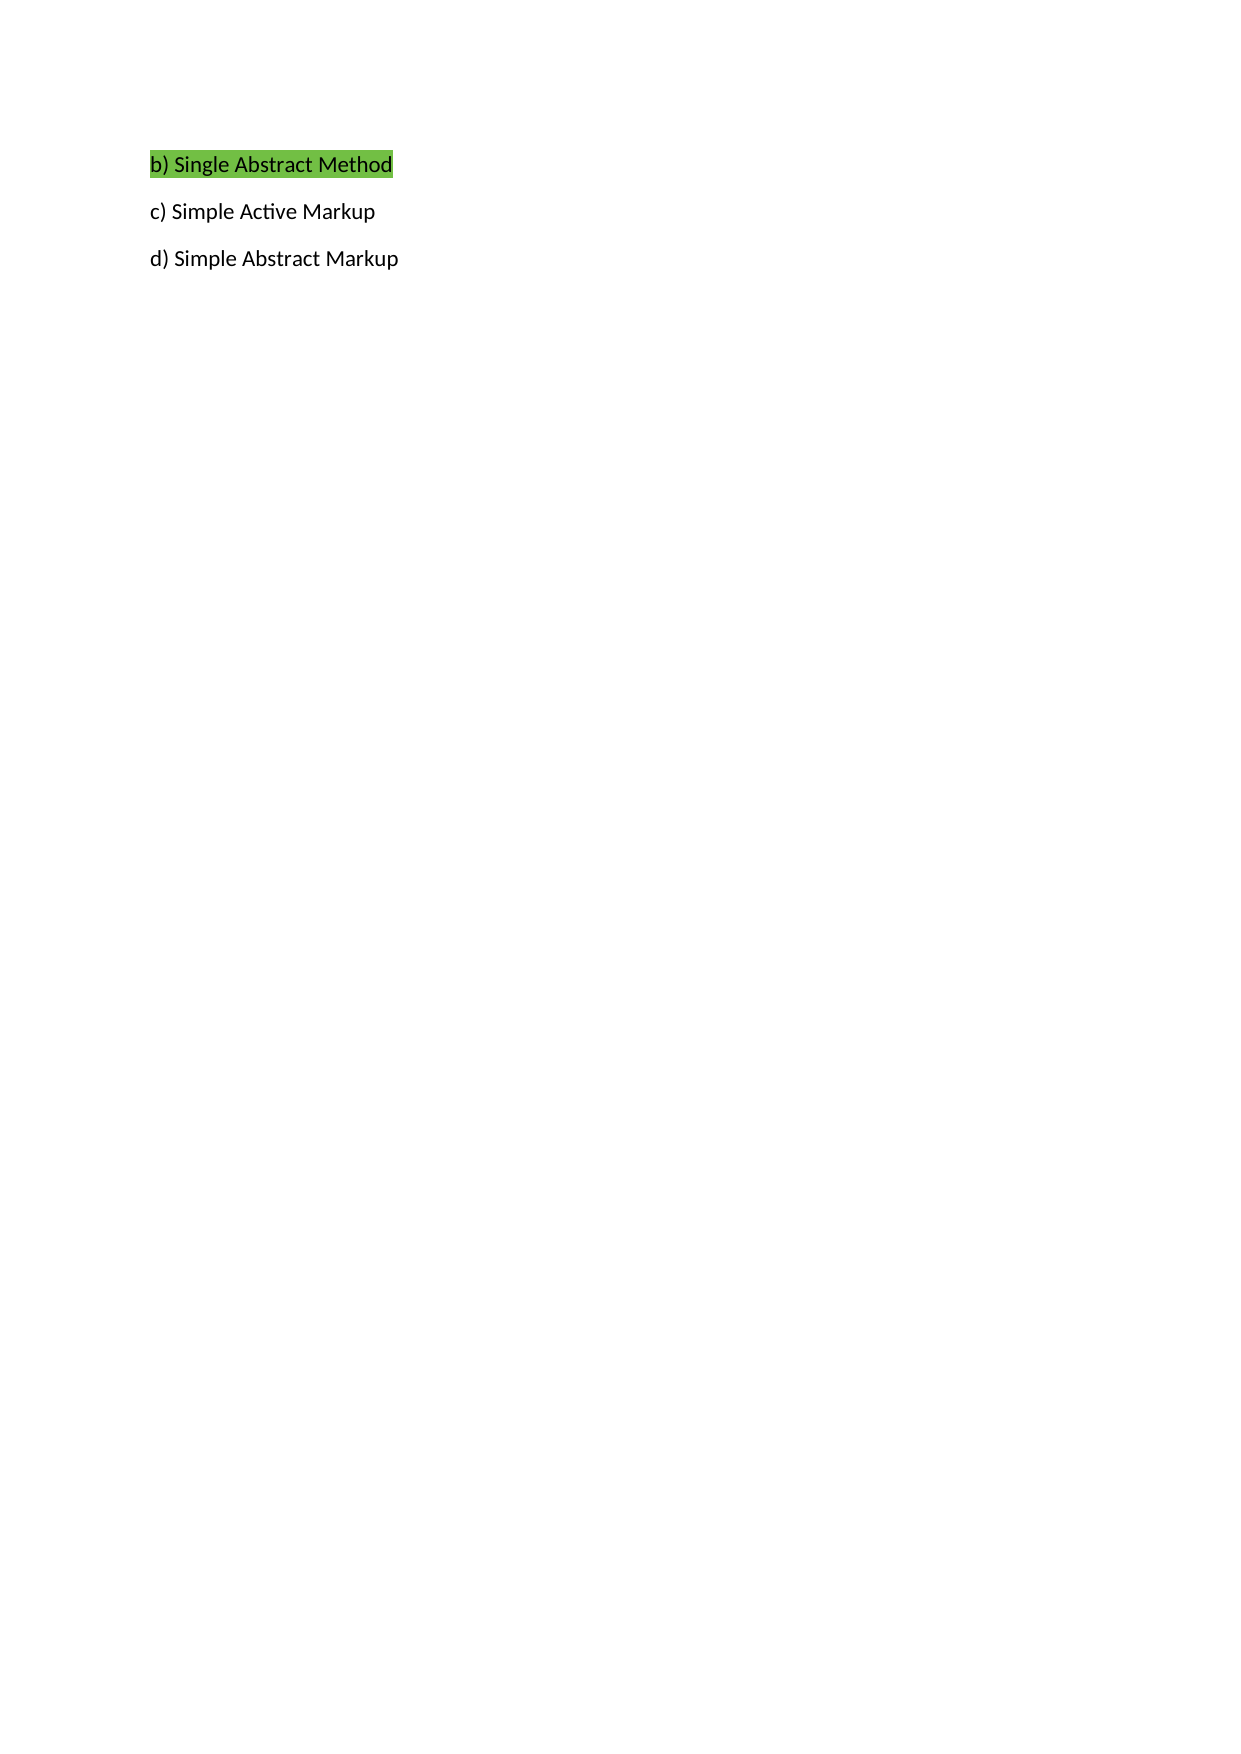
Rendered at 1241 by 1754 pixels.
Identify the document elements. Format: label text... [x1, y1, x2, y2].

text d) Simple Abstract Markup [150, 244, 1090, 272]
text c) Simple Active Markup [150, 197, 1090, 225]
text b) Single Abstract Method [150, 150, 1090, 178]
